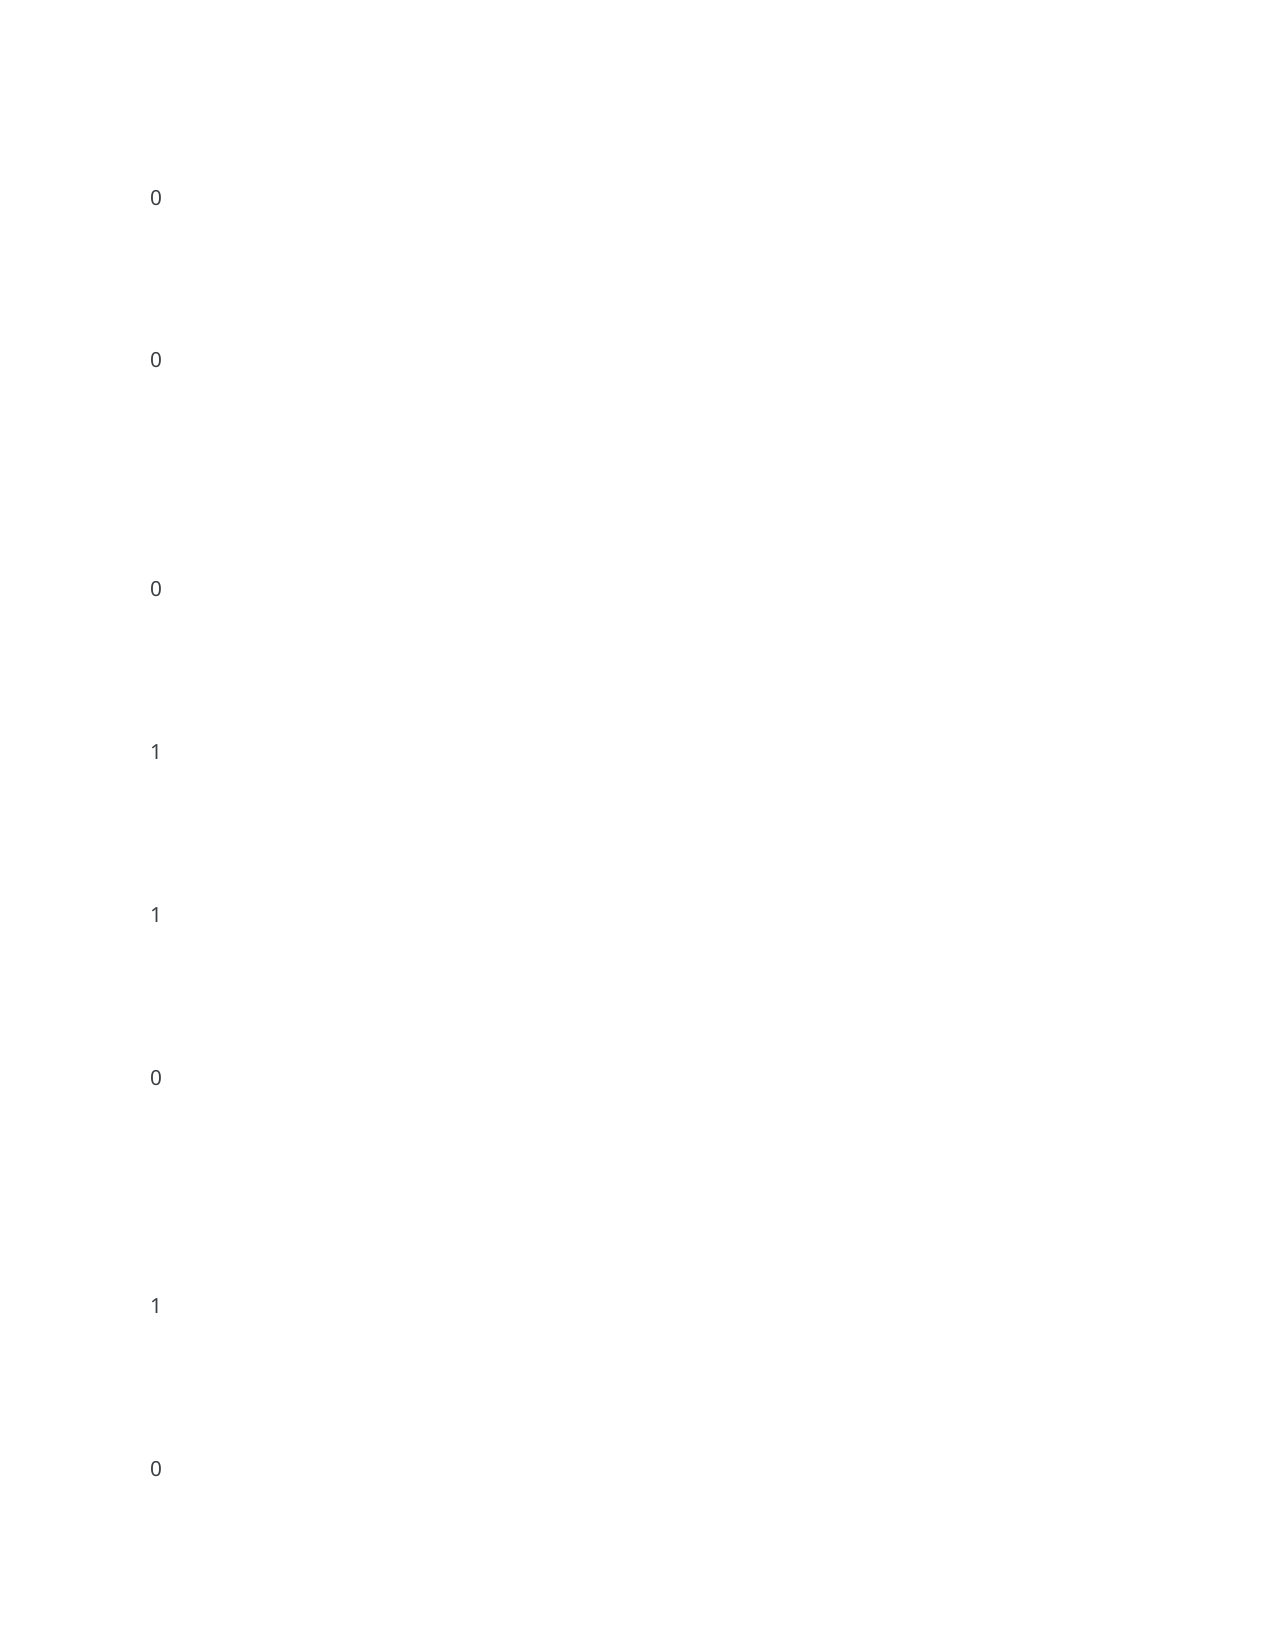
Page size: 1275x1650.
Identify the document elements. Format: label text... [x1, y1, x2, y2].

text 1 [150, 900, 1125, 928]
text 0 [150, 346, 1125, 374]
text 1 [150, 737, 1125, 765]
text 0 [150, 1063, 1125, 1091]
text 0 [150, 574, 1125, 602]
text 0 [150, 183, 1125, 211]
text 0 [150, 1454, 1125, 1483]
text 1 [150, 1291, 1125, 1319]
